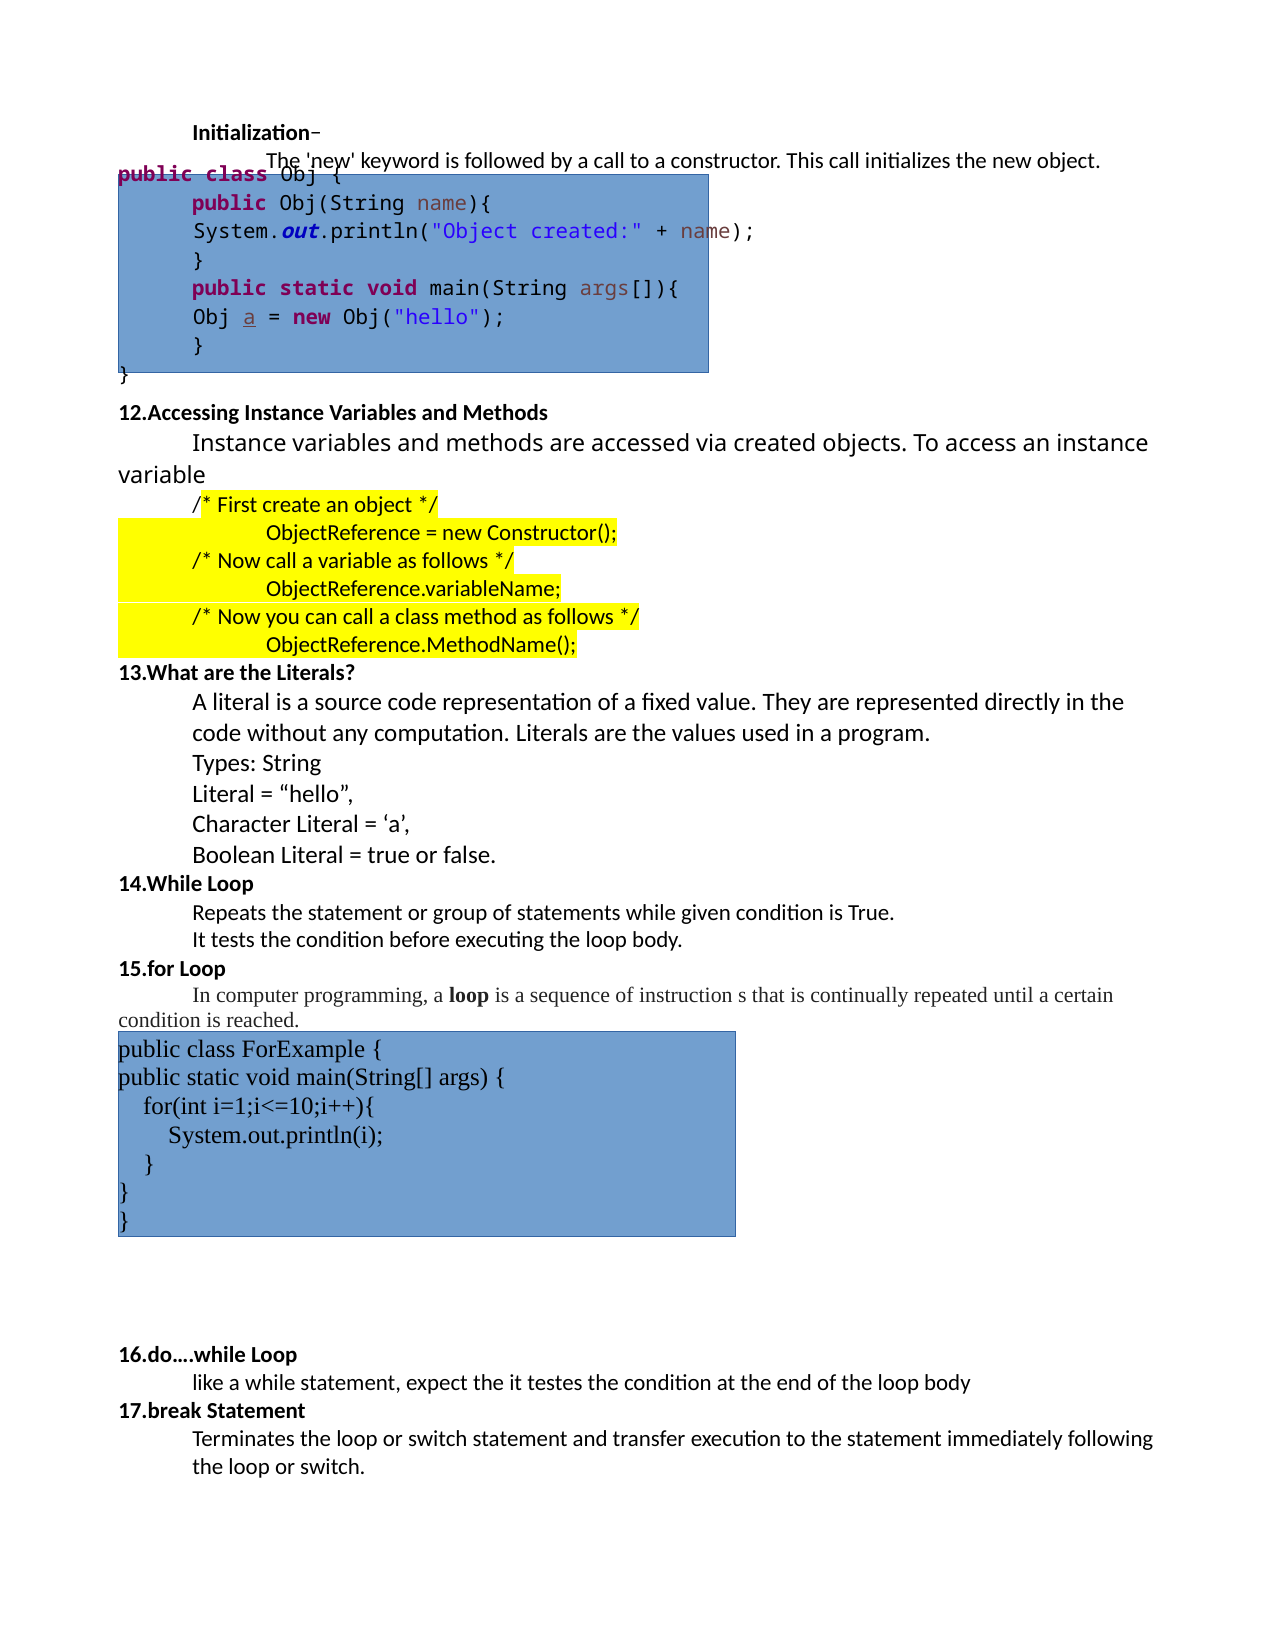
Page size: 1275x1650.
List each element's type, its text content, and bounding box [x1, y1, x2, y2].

text like a while statement, expect the it testes the condition at the end of the loop body [118, 1368, 1157, 1396]
text 15.for Loop [118, 954, 1157, 982]
text 16.do….while Loop [118, 1340, 1157, 1368]
text Initialization− [118, 118, 1157, 146]
text /* Now you can call a class method as follows */ [118, 602, 1157, 630]
text It tests the condition before executing the loop body. [118, 926, 1157, 954]
text 13.What are the Literals? [118, 658, 1157, 686]
text 17.break Statement [118, 1396, 1157, 1424]
text ObjectReference.variableName; [118, 574, 1157, 602]
text Terminates the loop or switch statement and transfer execution to the statement immediately following the loop or switch. [118, 1424, 1157, 1480]
text 14.While Loop [118, 869, 1157, 898]
text /* First create an object */ [118, 490, 1157, 518]
text In computer programming, a loop is a sequence of instruction s that is continually repeated until a certain condition is reached. [118, 982, 1157, 1032]
text Repeats the statement or group of statements while given condition is True. [118, 898, 1157, 926]
text A literal is a source code representation of a fixed value. They are represented directly in the code without any computation. Literals are the values used in a program. [118, 686, 1157, 747]
text /* Now call a variable as follows */ [118, 546, 1157, 574]
text Character Literal = ‘a’, [118, 808, 1157, 839]
text Instance variables and methods are accessed via created objects. To access an instance variable [118, 426, 1157, 490]
text 12.Accessing Instance Variables and Methods [118, 398, 1157, 426]
text Literal = “hello”, [118, 778, 1157, 808]
text Types: String [118, 747, 1157, 778]
text Boolean Literal = true or false. [118, 839, 1157, 869]
text ObjectReference = new Constructor(); [118, 518, 1157, 546]
text The 'new' keyword is followed by a call to a constructor. This call initializes the new object. [118, 146, 1157, 174]
text ObjectReference.MethodName(); [118, 630, 1157, 658]
